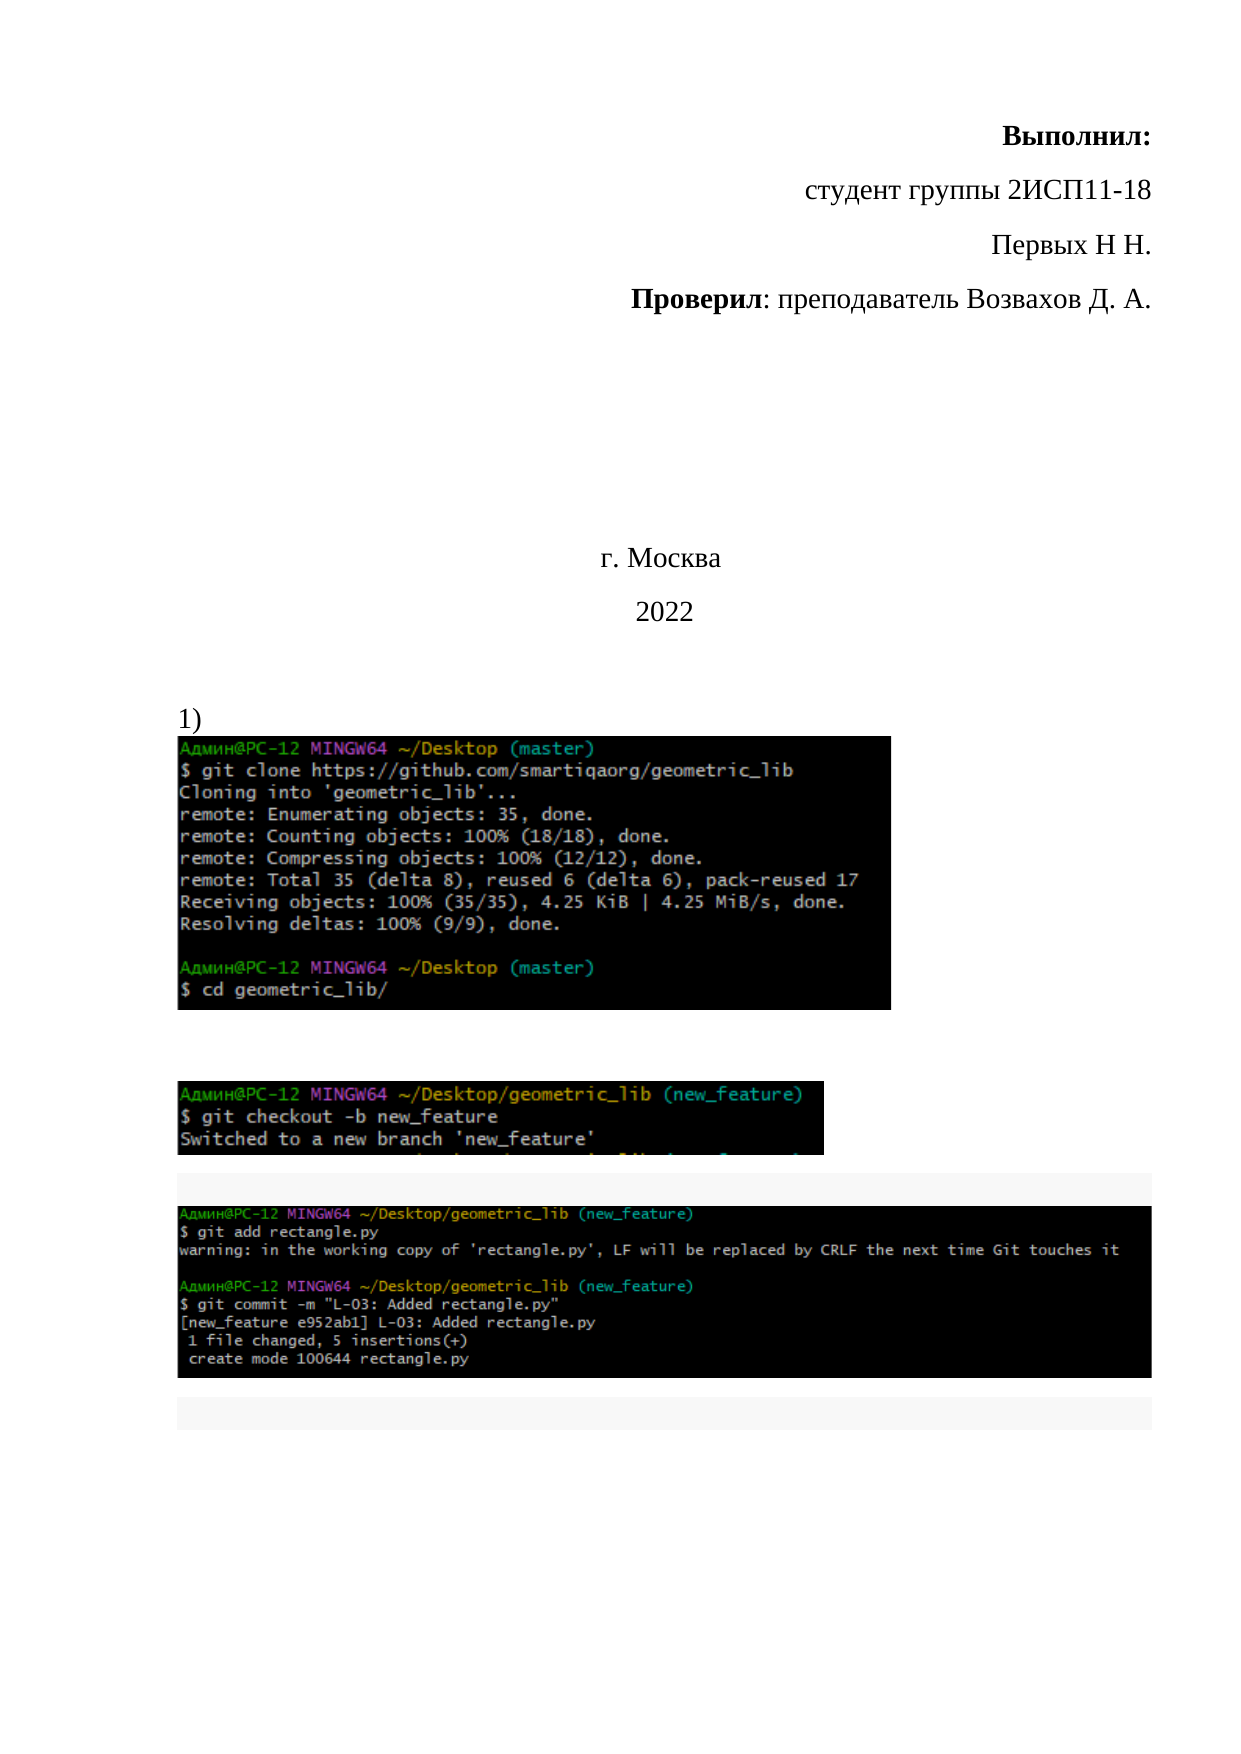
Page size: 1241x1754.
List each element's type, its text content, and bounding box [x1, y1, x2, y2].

text Проверил: преподаватель Возвахов Д. А. [177, 281, 1152, 315]
text 1) [177, 701, 1152, 1010]
text студент группы 2ИСП11-18 [177, 172, 1152, 206]
picture [177, 1206, 1152, 1378]
text Выполнил: [177, 118, 1152, 152]
text 2022 [177, 594, 1152, 628]
text г. Москва [177, 540, 1152, 573]
picture [177, 736, 892, 1010]
picture [177, 1081, 824, 1155]
text Первых Н Н. [177, 227, 1152, 260]
